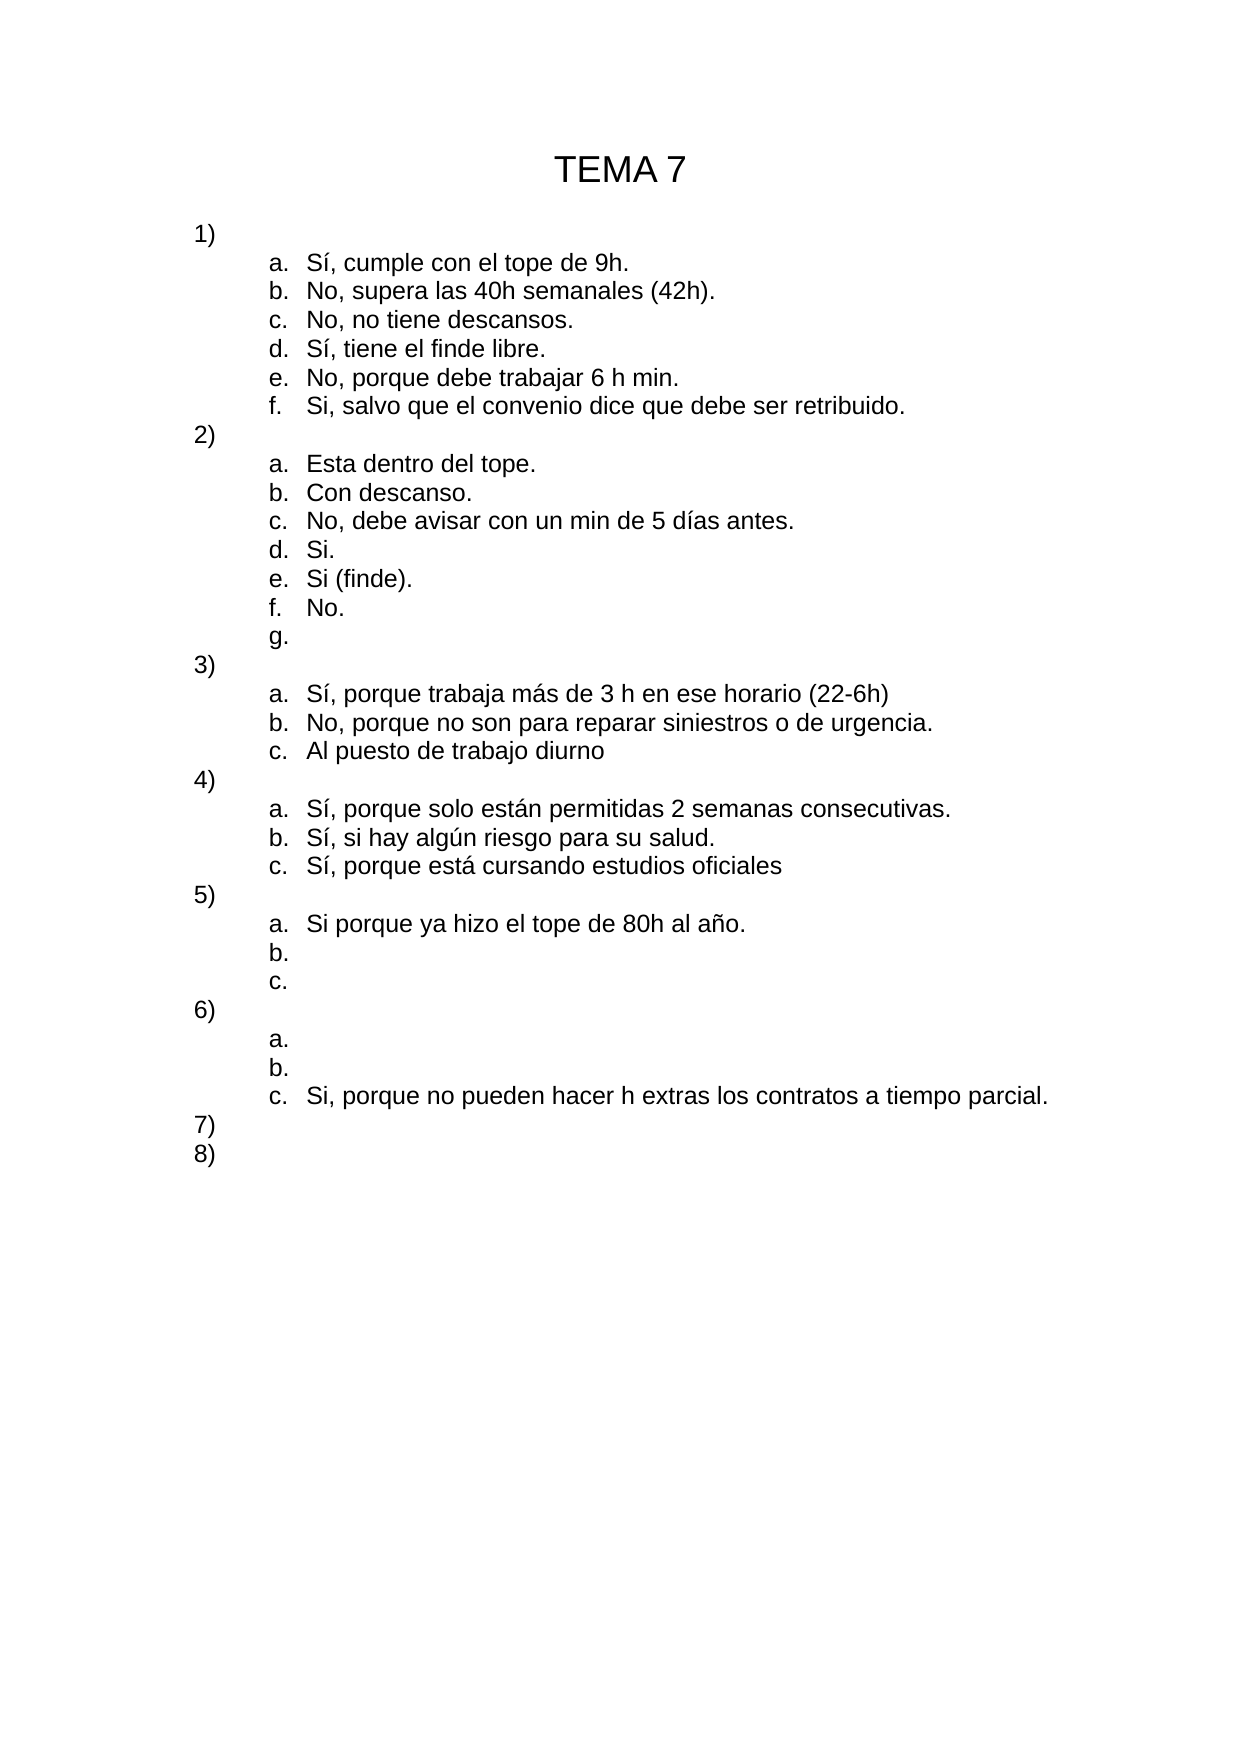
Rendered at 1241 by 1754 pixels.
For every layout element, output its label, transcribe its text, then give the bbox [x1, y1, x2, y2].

list No, porque no son para reparar siniestros o de urgencia. [268, 707, 1122, 736]
list No. [268, 592, 1122, 621]
list Sí, porque trabaja más de 3 h en ese horario (22-6h) [268, 679, 1122, 707]
list Sí, cumple con el tope de 9h. [268, 247, 1122, 276]
list Sí, porque está cursando estudios oficiales [268, 851, 1122, 880]
list Si, salvo que el convenio dice que debe ser retribuido. [268, 391, 1122, 420]
list No, supera las 40h semanales (42h). [268, 276, 1122, 305]
list No, no tiene descansos. [268, 305, 1122, 334]
list No, debe avisar con un min de 5 días antes. [268, 506, 1122, 535]
list Con descanso. [268, 477, 1122, 506]
list Si porque ya hizo el tope de 80h al año. [268, 909, 1122, 937]
list Sí, si hay algún riesgo para su salud. [268, 822, 1122, 851]
list Si, porque no pueden hacer h extras los contratos a tiempo parcial. [268, 1081, 1122, 1110]
list Sí, porque solo están permitidas 2 semanas consecutivas. [268, 794, 1122, 822]
text TEMA 7 [118, 147, 1122, 190]
list Esta dentro del tope. [268, 449, 1122, 477]
list Sí, tiene el finde libre. [268, 334, 1122, 362]
list Al puesto de trabajo diurno [268, 736, 1122, 765]
list No, porque debe trabajar 6 h min. [268, 362, 1122, 391]
list Si. [268, 535, 1122, 564]
list Si (finde). [268, 564, 1122, 592]
